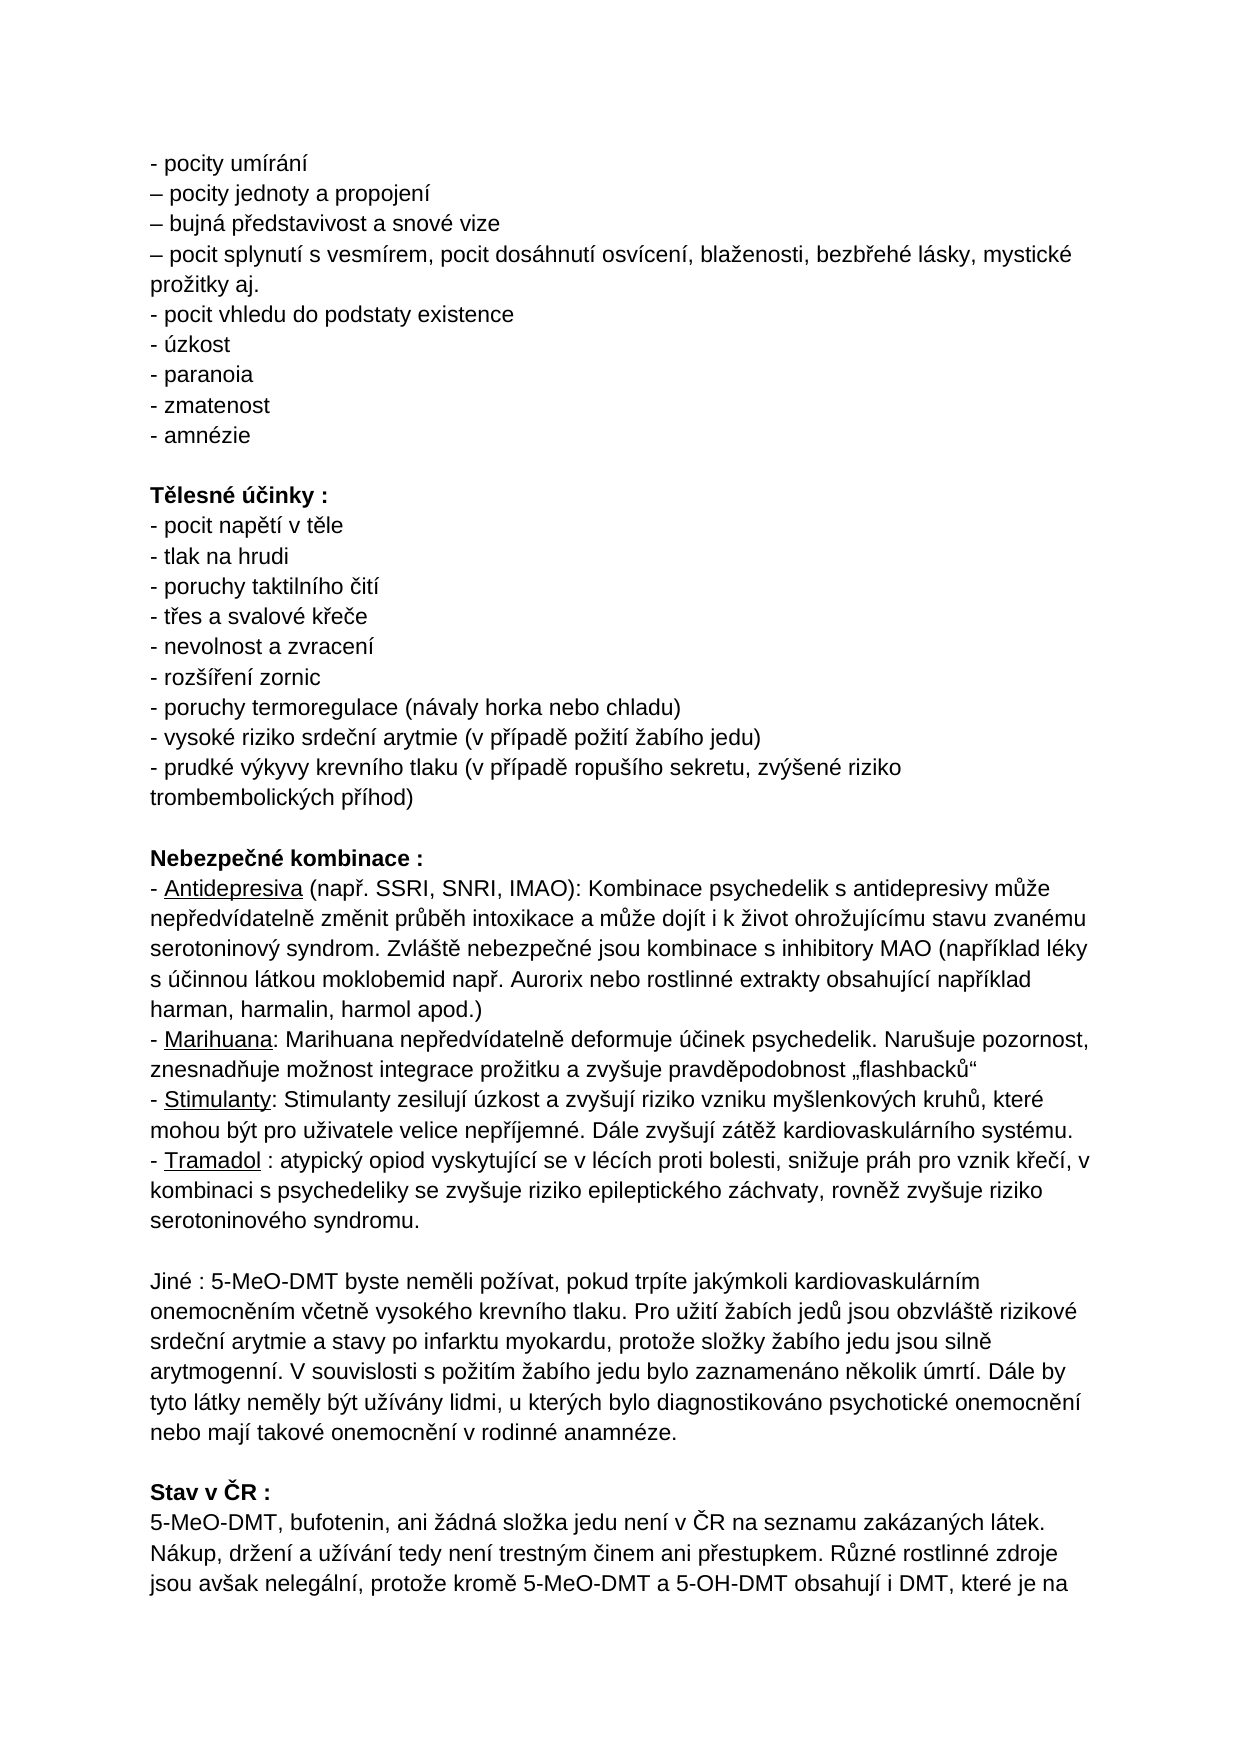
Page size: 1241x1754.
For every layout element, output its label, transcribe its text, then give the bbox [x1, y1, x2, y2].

text - poruchy taktilního čití [150, 573, 1090, 599]
text - pocity umírání [150, 150, 1090, 176]
text - zmatenost [150, 392, 1090, 418]
text - prudké výkyvy krevního tlaku (v případě ropušího sekretu, zvýšené riziko trombembolických příhod) [150, 754, 1090, 811]
text - Antidepresiva (např. SSRI, SNRI, IMAO): Kombinace psychedelik s antidepresivy může nepředvídatelně změnit průběh intoxikace a může dojít i k život ohrožujícímu stavu zvanému serotoninový syndrom. Zvláště nebezpečné jsou kombinace s inhibitory MAO (například léky s účinnou látkou moklobemid např. Aurorix nebo rostlinné extrakty obsahující například harman, harmalin, harmol apod.) [150, 875, 1090, 1022]
text - Tramadol : atypický opiod vyskytující se v lécích proti bolesti, snižuje práh pro vznik křečí, v kombinaci s psychedeliky se zvyšuje riziko epileptického záchvaty, rovněž zvyšuje riziko serotoninového syndromu. [150, 1147, 1090, 1234]
text Jiné : 5-MeO-DMT byste neměli požívat, pokud trpíte jakýmkoli kardiovaskulárním onemocněním včetně vysokého krevního tlaku. Pro užití žabích jedů jsou obzvláště rizikové srdeční arytmie a stavy po infarktu myokardu, protože složky žabího jedu jsou silně arytmogenní. V souvislosti s požitím žabího jedu bylo zaznamenáno několik úmrtí. Dále by tyto látky neměly být užívány lidmi, u kterých bylo diagnostikováno psychotické onemocnění nebo mají takové onemocnění v rodinné anamnéze. [150, 1268, 1090, 1445]
text Tělesné účinky : [150, 482, 1090, 509]
text Stav v ČR : [150, 1479, 1090, 1506]
text - Marihuana: Marihuana nepředvídatelně deformuje účinek psychedelik. Narušuje pozornost, znesnadňuje možnost integrace prožitku a zvyšuje pravděpodobnost „flashbacků“ [150, 1026, 1090, 1083]
text - nevolnost a zvracení [150, 633, 1090, 660]
text – bujná představivost a snové vize [150, 210, 1090, 237]
text - poruchy termoregulace (návaly horka nebo chladu) [150, 694, 1090, 720]
text Nebezpečné kombinace : [150, 845, 1090, 871]
text – pocit splynutí s vesmírem, pocit dosáhnutí osvícení, blaženosti, bezbřehé lásky, mystické prožitky aj. [150, 241, 1090, 297]
text - třes a svalové křeče [150, 603, 1090, 629]
text - úzkost [150, 331, 1090, 358]
text - tlak na hrudi [150, 543, 1090, 569]
text - vysoké riziko srdeční arytmie (v případě požití žabího jedu) [150, 724, 1090, 750]
text - amnézie [150, 422, 1090, 448]
text - Stimulanty: Stimulanty zesilují úzkost a zvyšují riziko vzniku myšlenkových kruhů, které mohou být pro uživatele velice nepříjemné. Dále zvyšují zátěž kardiovaskulárního systému. [150, 1086, 1090, 1143]
text - rozšíření zornic [150, 663, 1090, 690]
text - pocit vhledu do podstaty existence [150, 301, 1090, 327]
text - paranoia [150, 361, 1090, 388]
text – pocity jednoty a propojení [150, 180, 1090, 207]
text - pocit napětí v těle [150, 512, 1090, 539]
text 5-MeO-DMT, bufotenin, ani žádná složka jedu není v ČR na seznamu zakázaných látek. Nákup, držení a užívání tedy není trestným činem ani přestupkem. Různé rostlinné zdroje jsou avšak nelegální, protože kromě 5-MeO-DMT a 5-OH-DMT obsahují i DMT, které je na [150, 1509, 1090, 1596]
